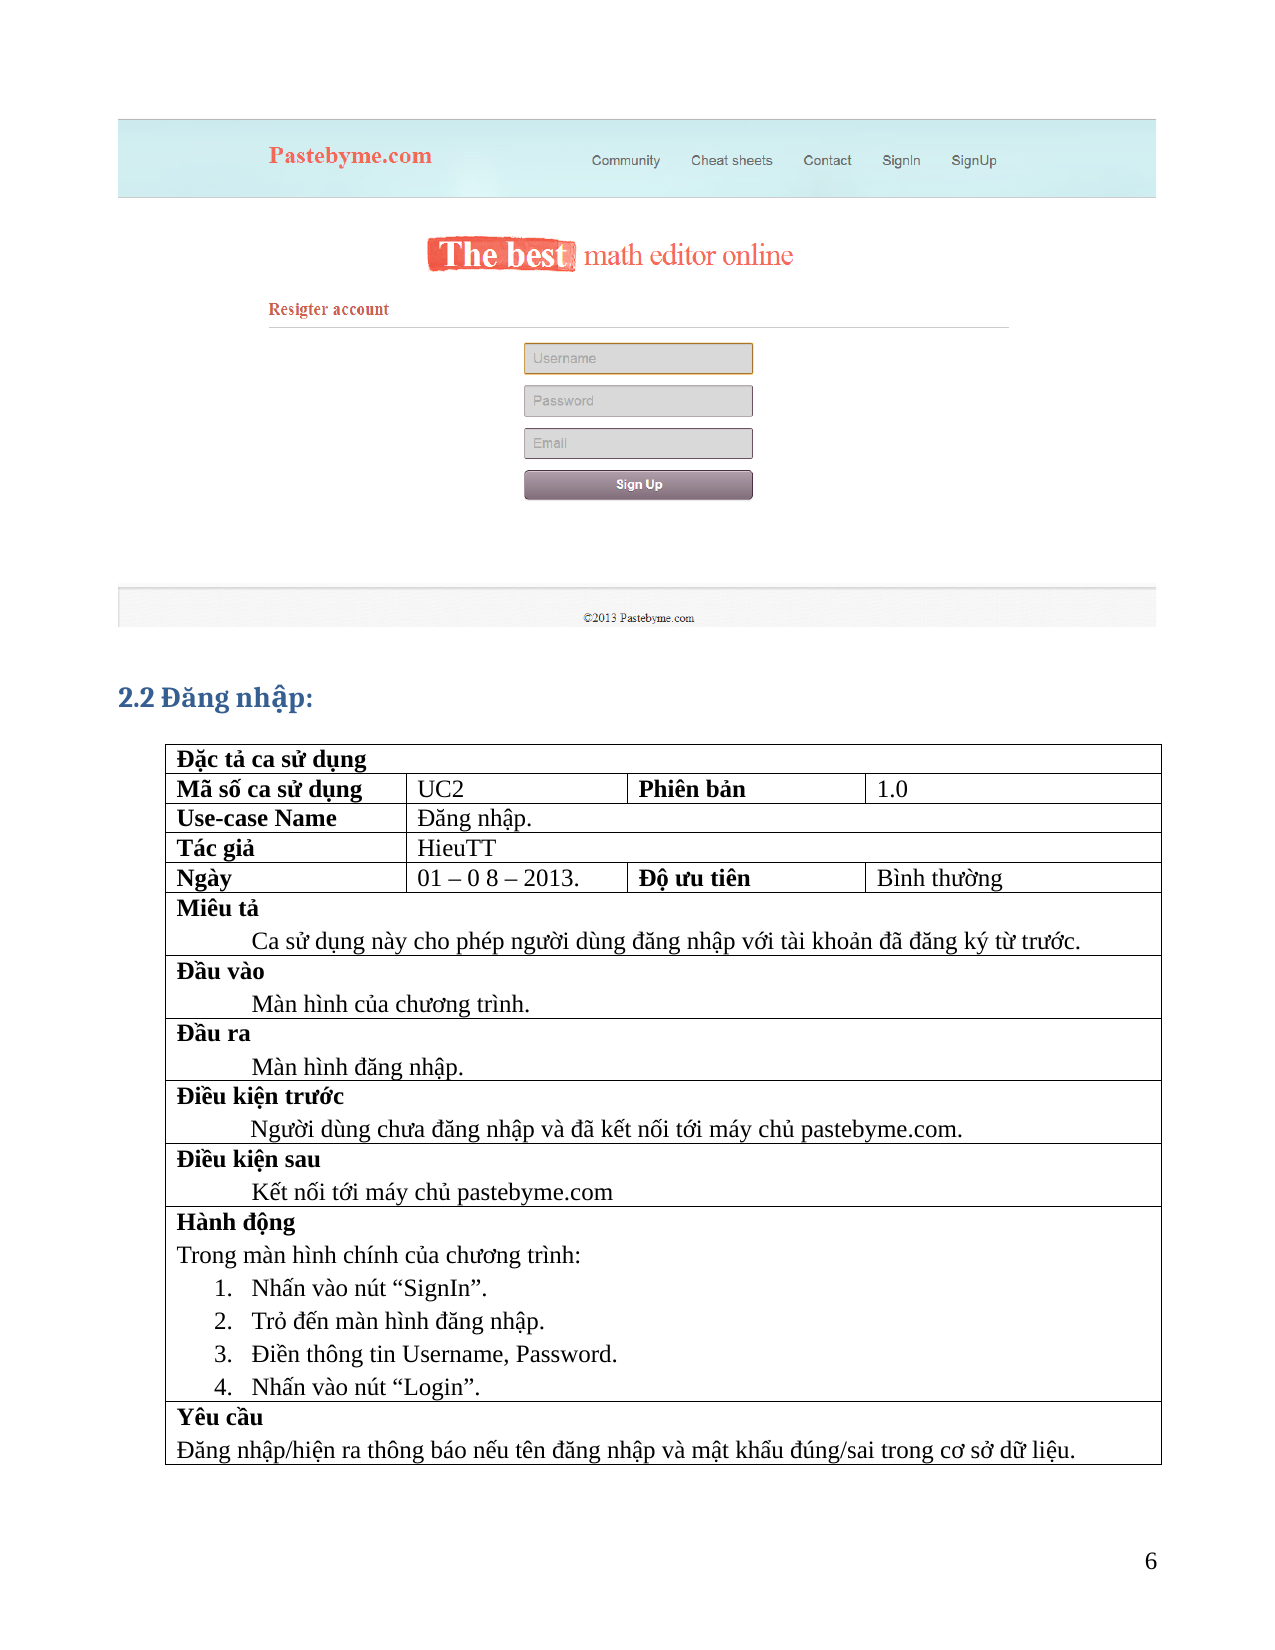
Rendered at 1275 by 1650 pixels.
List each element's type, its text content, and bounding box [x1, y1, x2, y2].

table_cell Phiên bản [628, 774, 865, 802]
table_cell Tác giả [166, 833, 406, 862]
table_cell Độ ưu tiên [628, 863, 865, 892]
table_cell Ngày [166, 863, 406, 892]
table_cell Điều kiện trước Người dùng chưa đăng nhập và đã kết nối tới máy chủ pastebyme.com. [166, 1081, 1161, 1143]
table_cell Đầu ra Màn hình đăng nhập. [166, 1019, 1161, 1080]
table_cell 01 – 0 8 – 2013. [407, 863, 627, 892]
picture [118, 118, 1157, 627]
table_header Đặc tả ca sử dụng [166, 745, 1161, 773]
subtitle 2.2 Đăng nhập: [118, 681, 1157, 715]
table_cell Use-case Name [166, 804, 406, 832]
table_cell Bình thường [866, 863, 1161, 892]
table_cell Đăng nhập. [407, 804, 1161, 832]
table_cell Điều kiện sau Kết nối tới máy chủ pastebyme.com [166, 1144, 1161, 1206]
table_cell 1.0 [866, 774, 1161, 802]
table_cell Hành động Trong màn hình chính của chương trình: Nhấn vào nút “SignIn”. Trỏ đến màn hình đăng nhập. Điền thông tin Username, Password. Nhấn vào nút “Login”. [166, 1207, 1161, 1401]
table_cell UC2 [407, 774, 627, 802]
table_cell Yêu cầu Đăng nhập/hiện ra thông báo nếu tên đăng nhập và mật khẩu đúng/sai trong cơ sở dữ liệu. [166, 1402, 1161, 1464]
table_cell Mã số ca sử dụng [166, 774, 406, 802]
table_cell Miêu tả Ca sử dụng này cho phép người dùng đăng nhập với tài khoản đã đăng ký từ trước. [166, 893, 1161, 955]
table_cell HieuTT [407, 833, 1161, 862]
table_cell Đầu vào Màn hình của chương trình. [166, 956, 1161, 1017]
